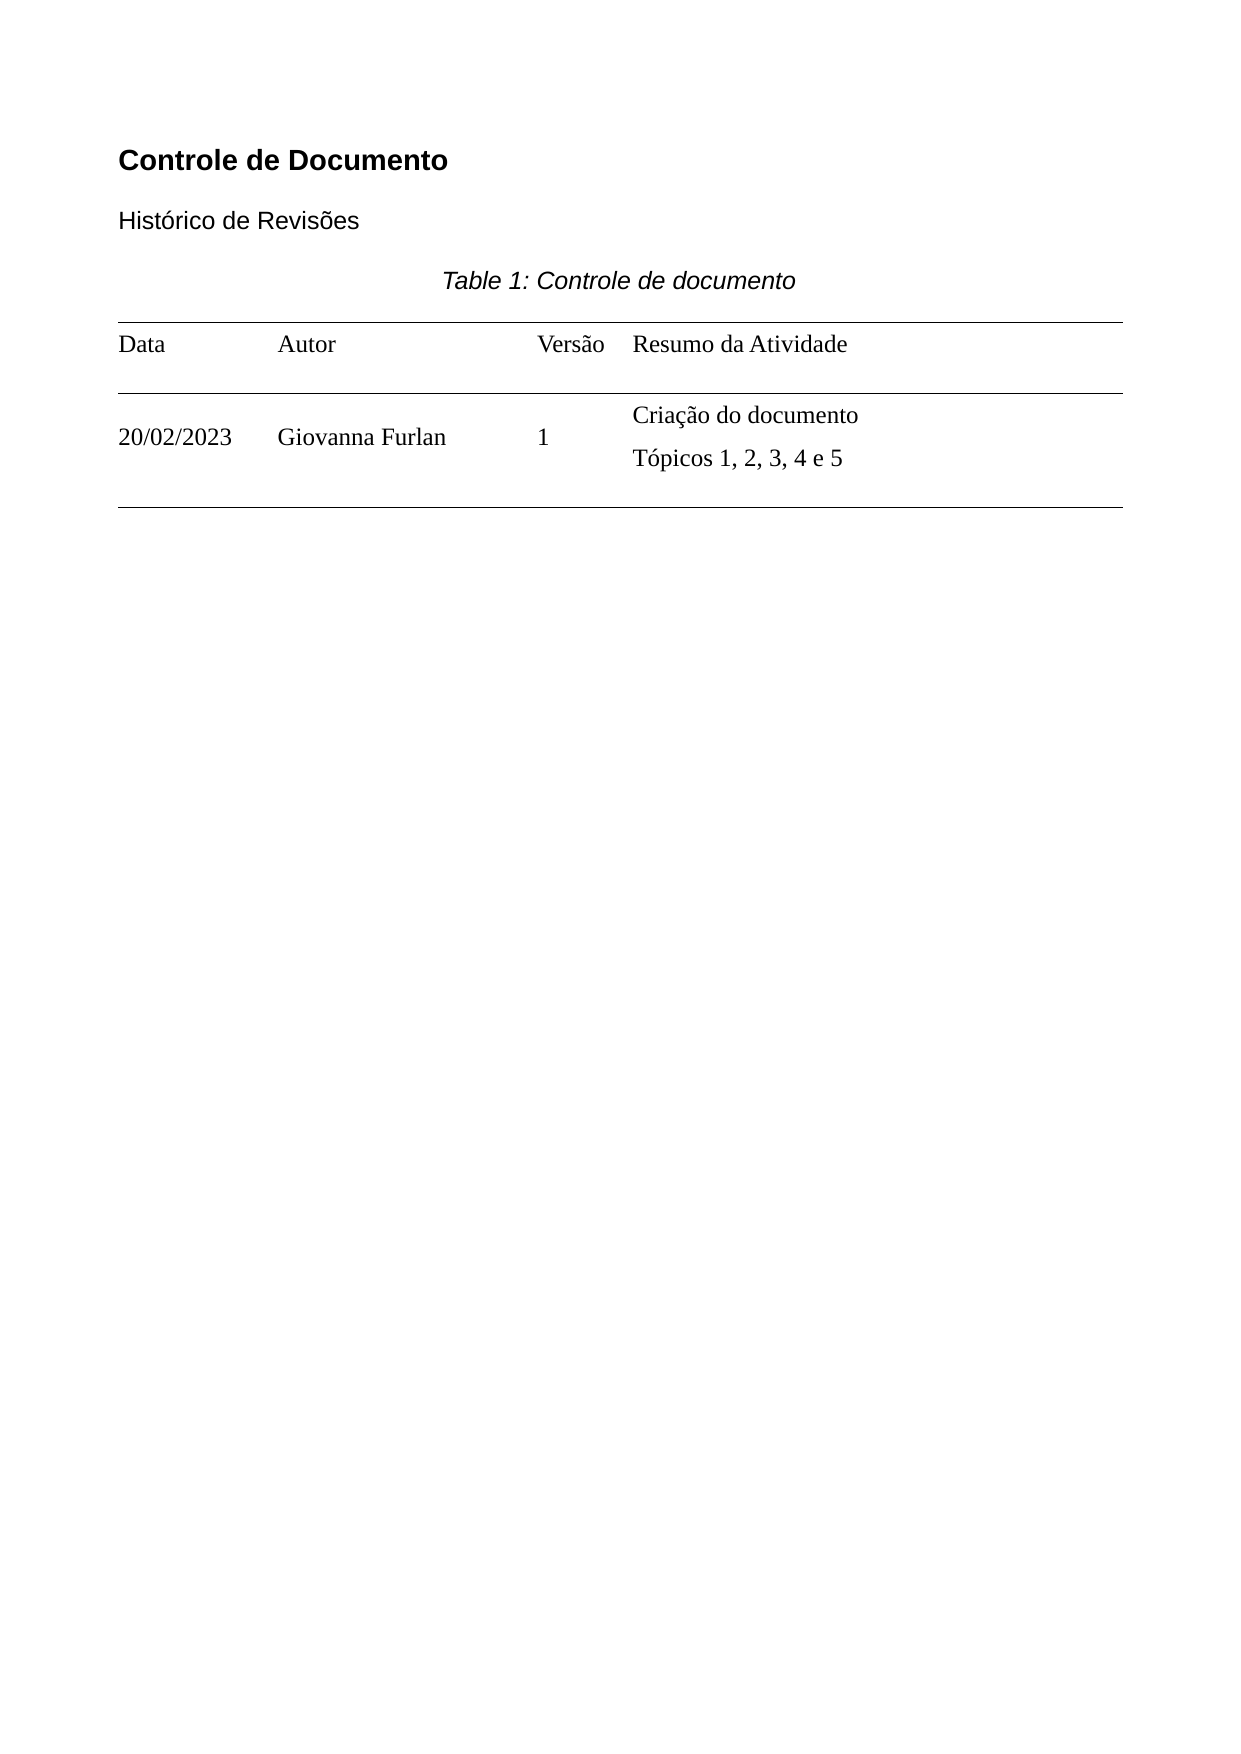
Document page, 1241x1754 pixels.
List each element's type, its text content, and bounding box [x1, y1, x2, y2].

text Table 1: Controle de documento [118, 266, 1122, 295]
table_header Data [118, 323, 277, 393]
text Histórico de Revisões [118, 206, 1122, 235]
table_cell Criação do documento Tópicos 1, 2, 3, 4 e 5 [632, 394, 1123, 507]
table_header Resumo da Atividade [632, 323, 1123, 393]
table_cell 20/02/2023 [118, 394, 277, 507]
table_header Autor [278, 323, 537, 393]
table_cell Giovanna Furlan [278, 394, 537, 507]
subtitle Controle de Documento [118, 143, 1122, 177]
table_header Versão [537, 323, 632, 393]
table_cell 1 [537, 394, 632, 507]
